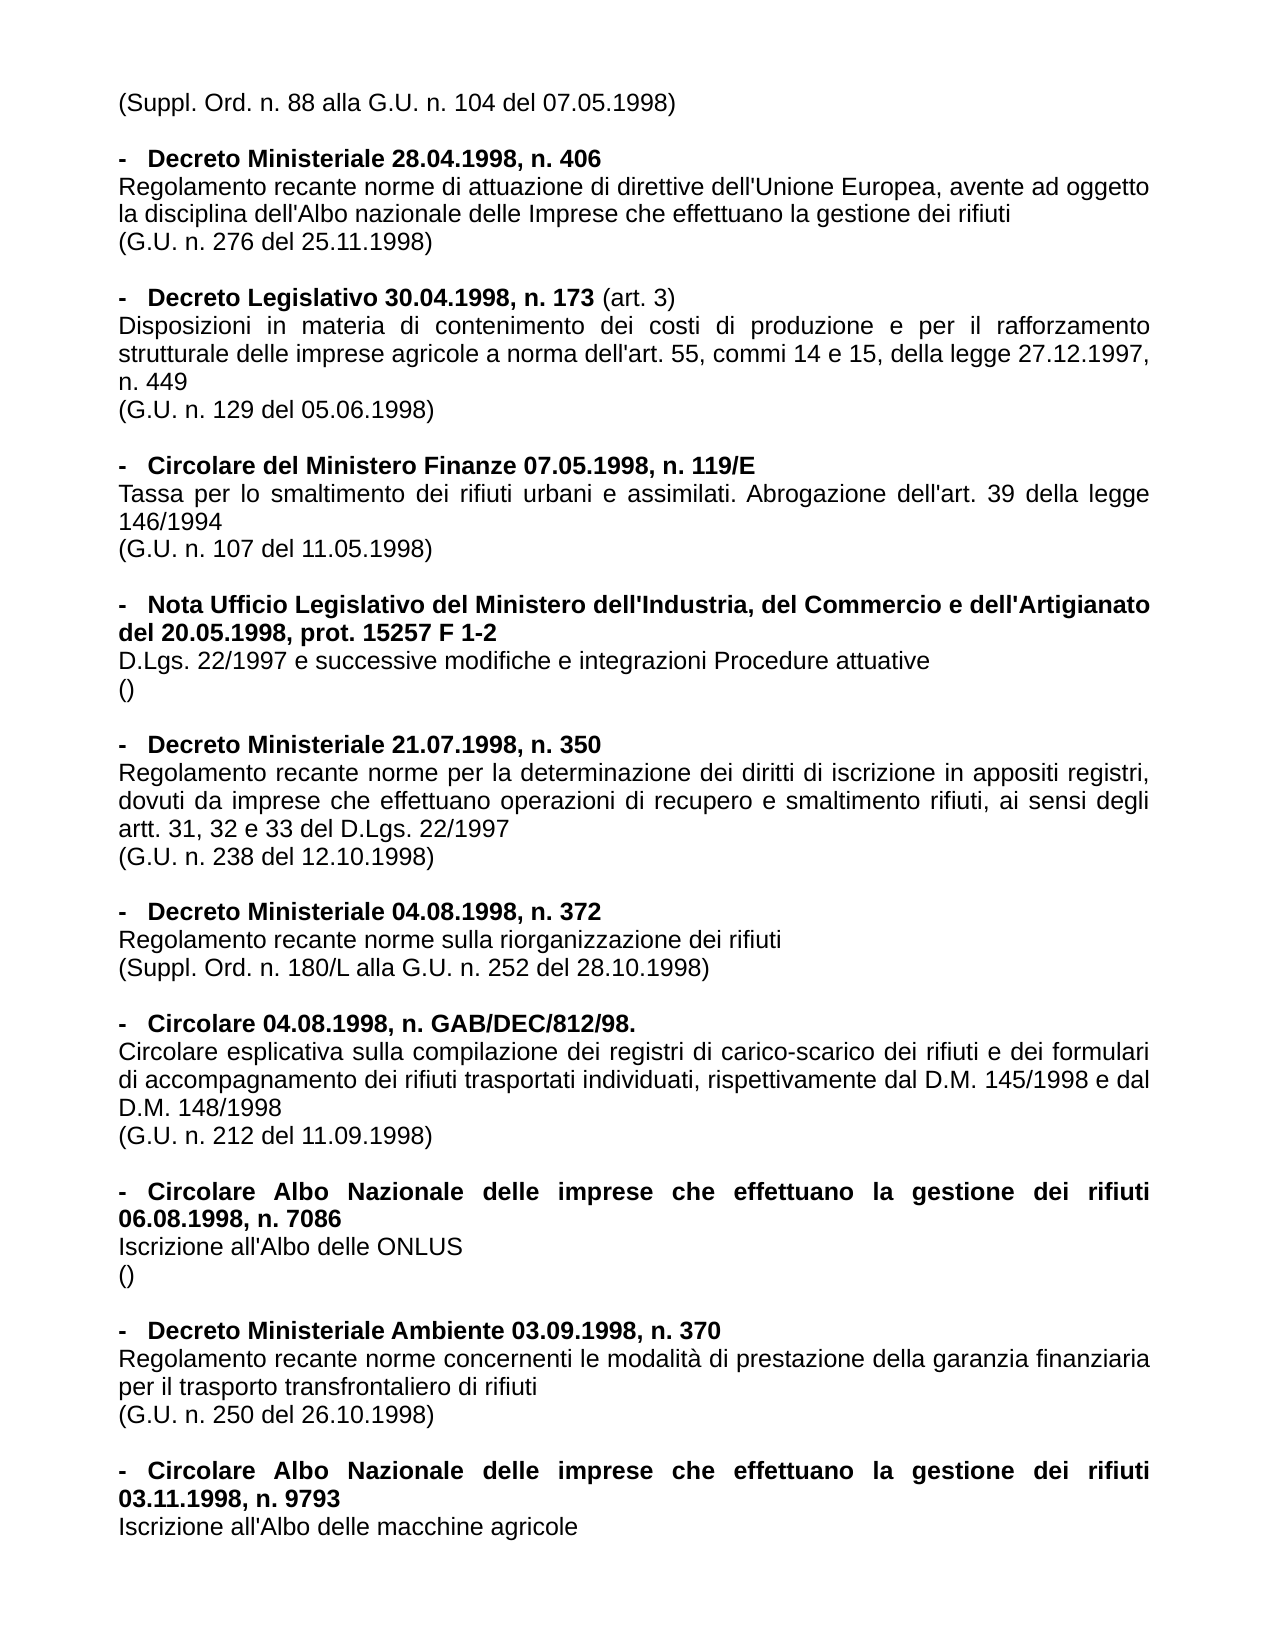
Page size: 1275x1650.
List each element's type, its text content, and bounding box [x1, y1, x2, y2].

text Regolamento recante norme di attuazione di direttive dell'Unione Europea, avente ad oggetto la disciplina dell'Albo nazionale delle Imprese che effettuano la gestione dei rifiuti [118, 172, 1152, 228]
text D.Lgs. 22/1997 e successive modifiche e integrazioni Procedure attuative [118, 647, 1152, 675]
text Iscrizione all'Albo delle macchine agricole [118, 1512, 1152, 1540]
text (Suppl. Ord. n. 180/L alla G.U. n. 252 del 28.10.1998) [118, 954, 1152, 982]
text - Decreto Ministeriale 21.07.1998, n. 350 [118, 731, 1152, 758]
text (G.U. n. 129 del 05.06.1998) [118, 396, 1152, 423]
text Iscrizione all'Albo delle ONLUS [118, 1233, 1152, 1261]
text (Suppl. Ord. n. 88 alla G.U. n. 104 del 07.05.1998) [118, 88, 1152, 116]
text () [118, 1261, 1152, 1289]
text - Nota Ufficio Legislativo del Ministero dell'Industria, del Commercio e dell'Artigianato del 20.05.1998, prot. 15257 F 1-2 [118, 591, 1152, 647]
text Tassa per lo smaltimento dei rifiuti urbani e assimilati. Abrogazione dell'art. 39 della legge 146/1994 [118, 479, 1152, 535]
text - Circolare 04.08.1998, n. GAB/DEC/812/98. [118, 1010, 1152, 1038]
text - Circolare del Ministero Finanze 07.05.1998, n. 119/E [118, 451, 1152, 479]
text Circolare esplicativa sulla compilazione dei registri di carico-scarico dei rifiuti e dei formulari di accompagnamento dei rifiuti trasportati individuati, rispettivamente dal D.M. 145/1998 e dal D.M. 148/1998 [118, 1038, 1152, 1121]
text (G.U. n. 250 del 26.10.1998) [118, 1401, 1152, 1428]
text - Decreto Ministeriale 04.08.1998, n. 372 [118, 898, 1152, 926]
text () [118, 675, 1152, 703]
text Regolamento recante norme concernenti le modalità di prestazione della garanzia finanziaria per il trasporto transfrontaliero di rifiuti [118, 1345, 1152, 1401]
text (G.U. n. 212 del 11.09.1998) [118, 1121, 1152, 1149]
text - Decreto Legislativo 30.04.1998, n. 173 (art. 3) [118, 284, 1152, 312]
text - Decreto Ministeriale 28.04.1998, n. 406 [118, 144, 1152, 172]
text (G.U. n. 238 del 12.10.1998) [118, 842, 1152, 870]
text - Circolare Albo Nazionale delle imprese che effettuano la gestione dei rifiuti 06.08.1998, n. 7086 [118, 1177, 1152, 1233]
text Regolamento recante norme per la determinazione dei diritti di iscrizione in appositi registri, dovuti da imprese che effettuano operazioni di recupero e smaltimento rifiuti, ai sensi degli artt. 31, 32 e 33 del D.Lgs. 22/1997 [118, 758, 1152, 842]
text Regolamento recante norme sulla riorganizzazione dei rifiuti [118, 926, 1152, 954]
text Disposizioni in materia di contenimento dei costi di produzione e per il rafforzamento strutturale delle imprese agricole a norma dell'art. 55, commi 14 e 15, della legge 27.12.1997, n. 449 [118, 312, 1152, 396]
text (G.U. n. 276 del 25.11.1998) [118, 228, 1152, 256]
text - Circolare Albo Nazionale delle imprese che effettuano la gestione dei rifiuti 03.11.1998, n. 9793 [118, 1456, 1152, 1512]
text (G.U. n. 107 del 11.05.1998) [118, 535, 1152, 563]
text - Decreto Ministeriale Ambiente 03.09.1998, n. 370 [118, 1317, 1152, 1345]
